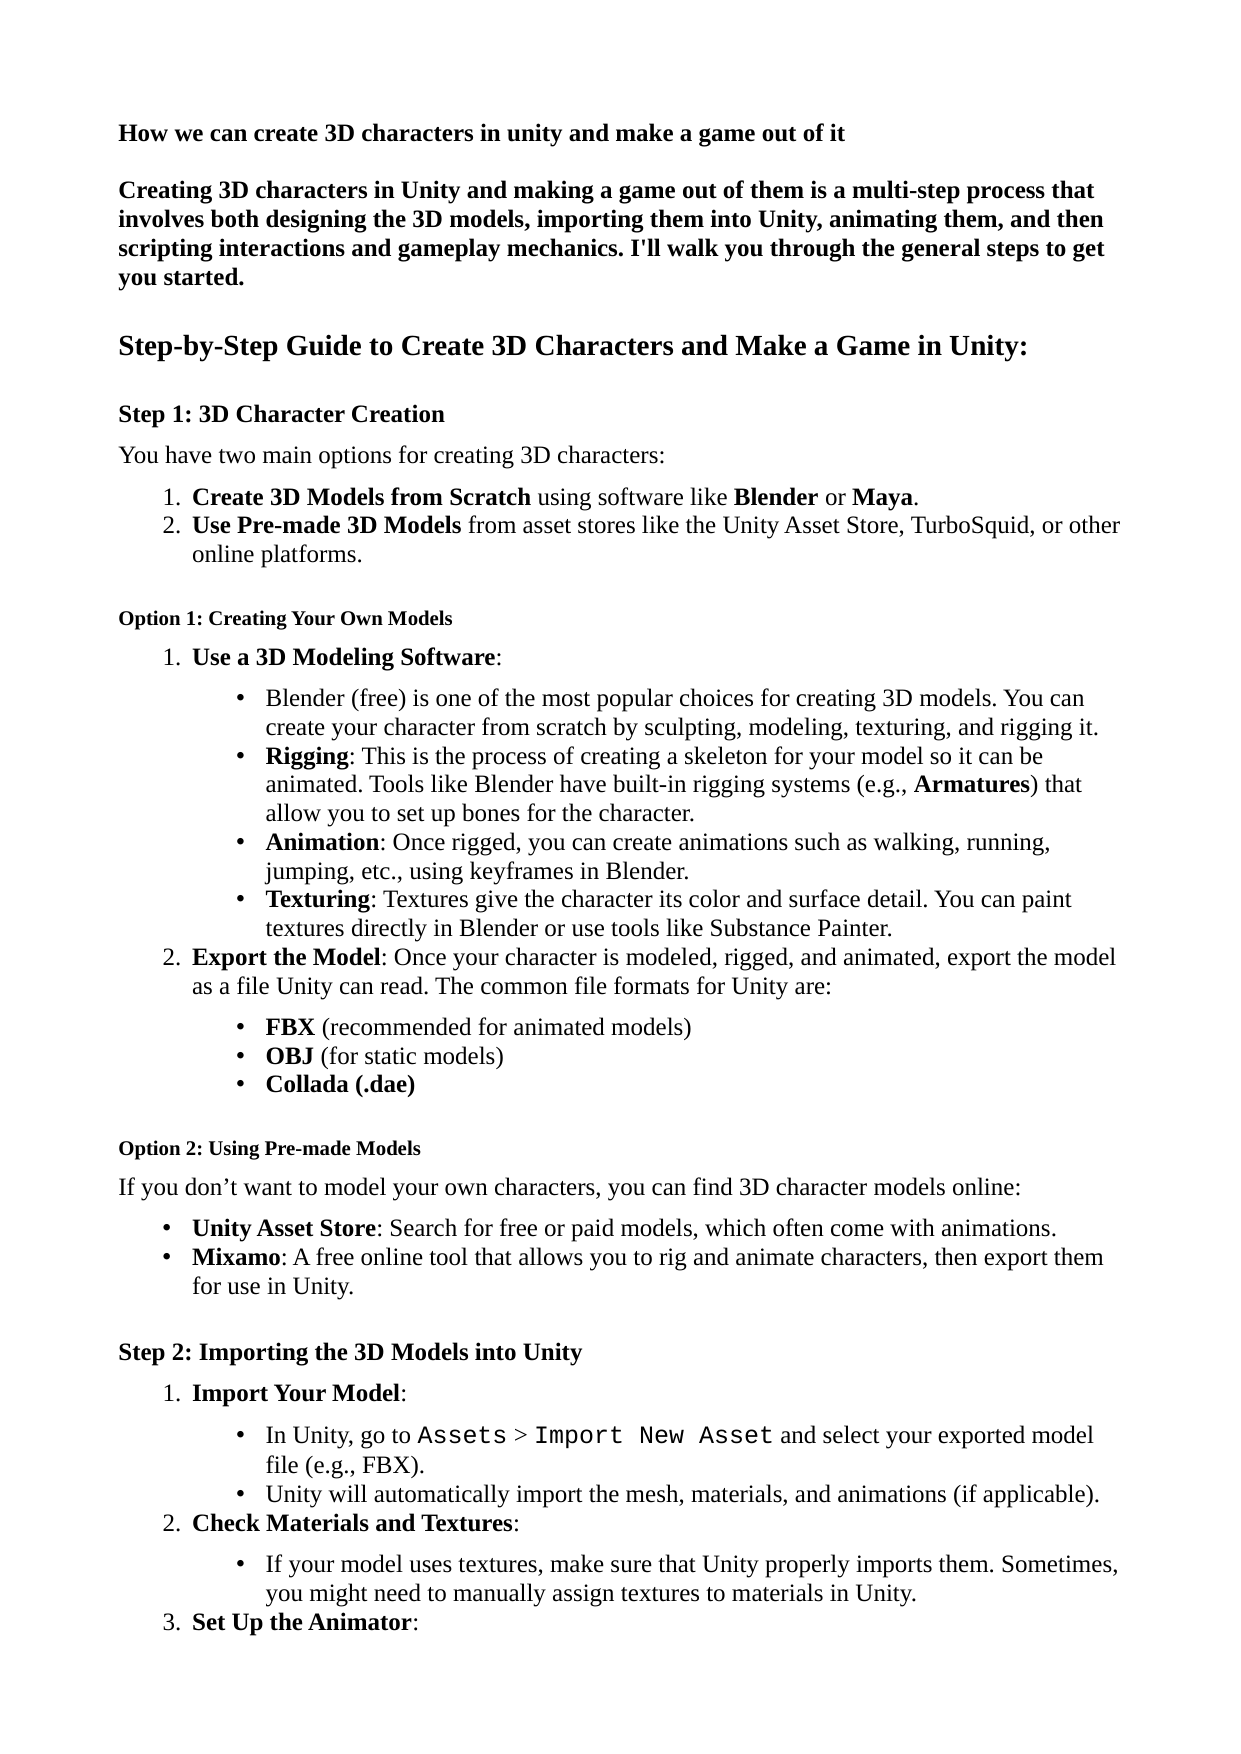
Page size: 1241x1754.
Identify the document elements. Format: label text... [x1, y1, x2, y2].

list Import Your Model: [162, 1378, 1122, 1407]
subtitle Option 1: Creating Your Own Models [118, 605, 1122, 629]
list Texturing: Textures give the character its color and surface detail. You can paint textures directly in Blender or use tools like Substance Painter. [236, 884, 1122, 942]
list OBJ (for static models) [236, 1041, 1122, 1069]
text Creating 3D characters in Unity and making a game out of them is a multi-step process that involves both designing the 3D models, importing them into Unity, animating them, and then scripting interactions and gameplay mechanics. I'll walk you through the general steps to get you started. [118, 176, 1122, 291]
list Blender (free) is one of the most popular choices for creating 3D models. You can create your character from scratch by sculpting, modeling, texturing, and rigging it. [236, 683, 1122, 741]
list If your model uses textures, make sure that Unity properly imports them. Sometimes, you might need to manually assign textures to materials in Unity. [236, 1549, 1122, 1607]
text If you don’t want to model your own characters, you can find 3D character models online: [118, 1172, 1122, 1201]
list Export the Model: Once your character is modeled, rigged, and animated, export the model as a file Unity can read. The common file formats for Unity are: [162, 942, 1122, 999]
list Rigging: This is the process of creating a skeleton for your model so it can be animated. Tools like Blender have built-in rigging systems (e.g., Armatures) that allow you to set up bones for the character. [236, 741, 1122, 827]
list Animation: Once rigged, you can create animations such as walking, running, jumping, etc., using keyframes in Blender. [236, 827, 1122, 884]
list Create 3D Models from Scratch using software like Blender or Maya. [162, 482, 1122, 510]
text You have two main options for creating 3D characters: [118, 440, 1122, 469]
list Set Up the Animator: [162, 1607, 1122, 1636]
list In Unity, go to Assets > Import New Asset and select your exported model file (e.g., FBX). [236, 1420, 1122, 1479]
subtitle Step 1: 3D Character Creation [118, 399, 1122, 428]
text How we can create 3D characters in unity and make a game out of it [118, 118, 1122, 147]
list Unity will automatically import the mesh, materials, and animations (if applicable). [236, 1479, 1122, 1508]
subtitle Option 2: Using Pre-made Models [118, 1136, 1122, 1160]
list Check Materials and Textures: [162, 1508, 1122, 1537]
list Collada (.dae) [236, 1069, 1122, 1098]
list FBX (recommended for animated models) [236, 1012, 1122, 1041]
list Use a 3D Modeling Software: [162, 642, 1122, 671]
subtitle Step 2: Importing the 3D Models into Unity [118, 1337, 1122, 1366]
list Unity Asset Store: Search for free or paid models, which often come with animations. [162, 1213, 1122, 1242]
list Use Pre-made 3D Models from asset stores like the Unity Asset Store, TurboSquid, or other online platforms. [162, 510, 1122, 568]
subtitle Step-by-Step Guide to Create 3D Characters and Make a Game in Unity: [118, 328, 1122, 362]
list Mixamo: A free online tool that allows you to rig and animate characters, then export them for use in Unity. [162, 1242, 1122, 1300]
